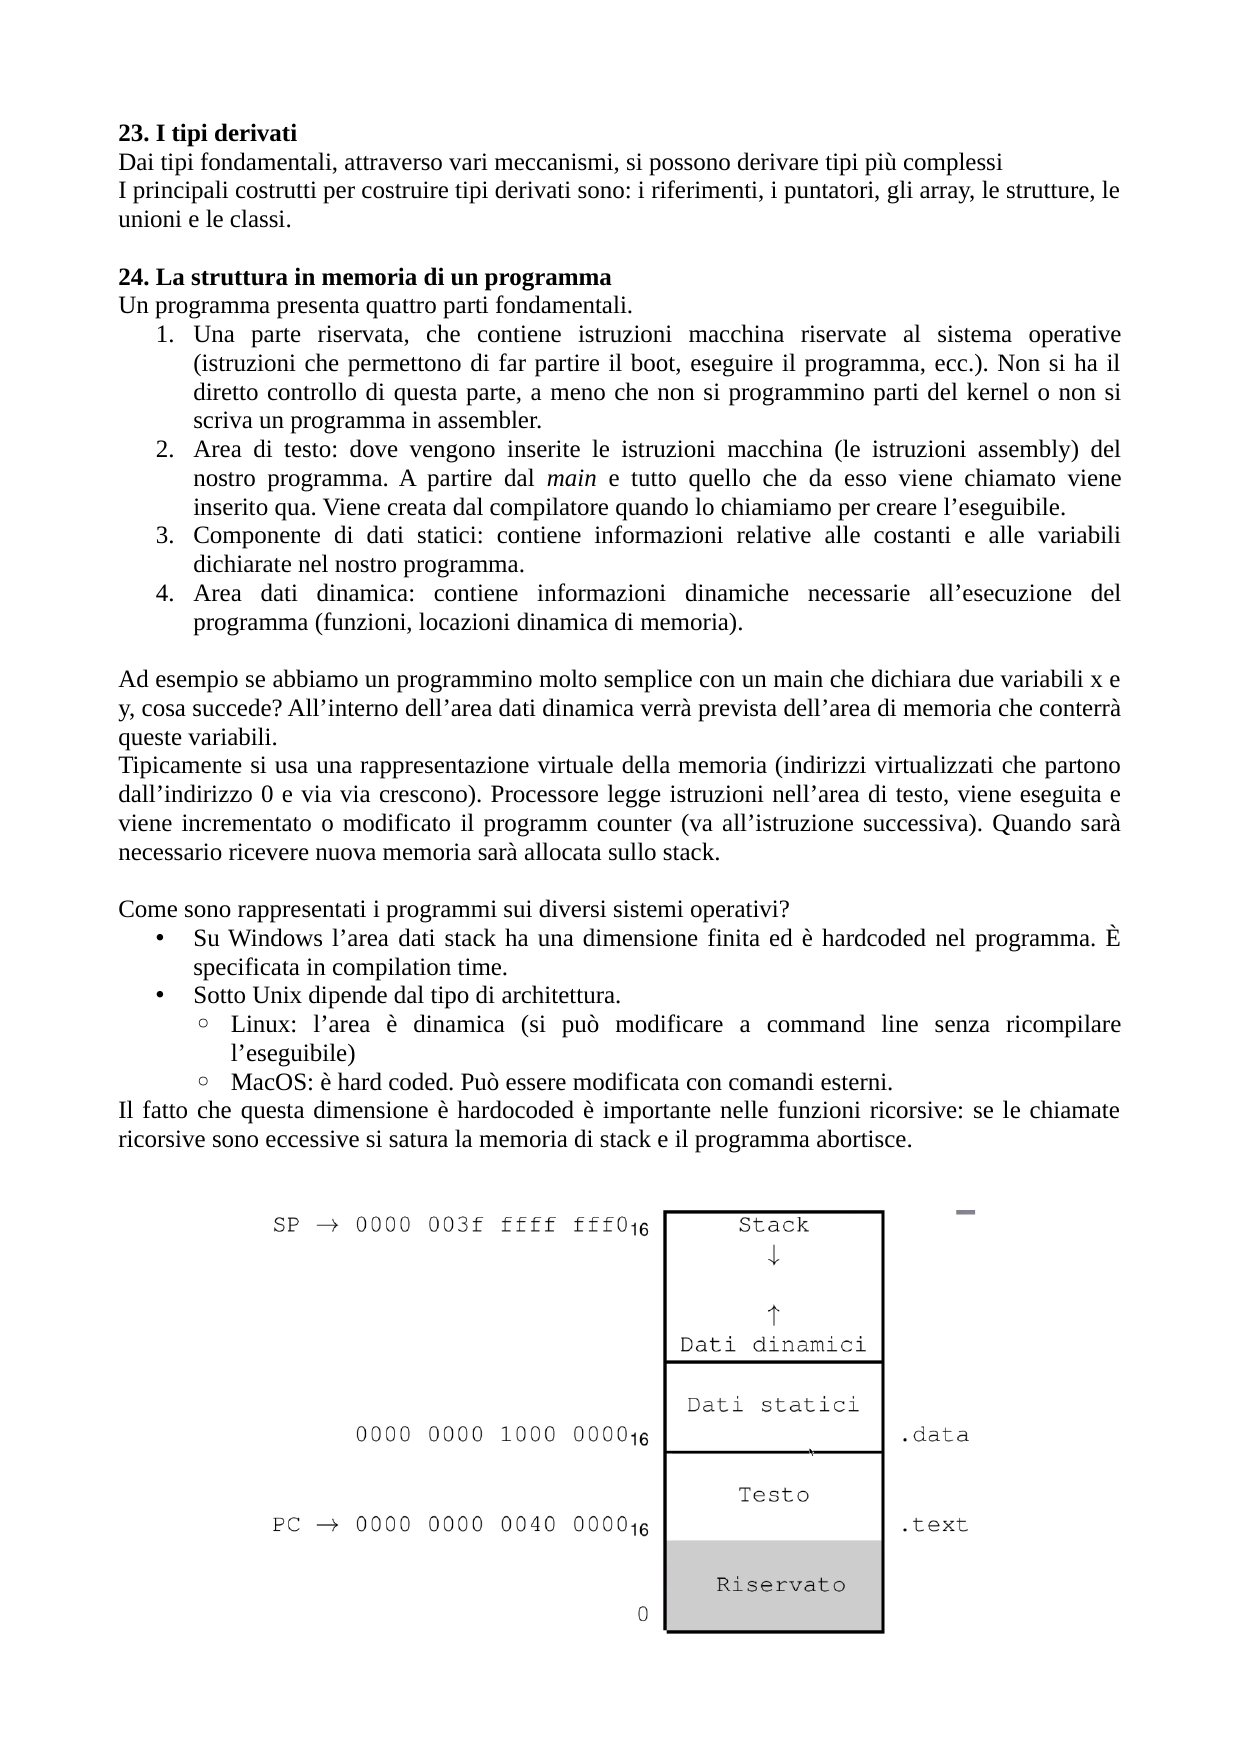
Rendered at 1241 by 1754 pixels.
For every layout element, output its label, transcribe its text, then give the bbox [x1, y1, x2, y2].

list Su Windows l’area dati stack ha una dimensione finita ed è hardcoded nel programma. È specificata in compilation time. [156, 923, 1122, 981]
text 23. I tipi derivati [118, 118, 1122, 147]
text 24. La struttura in memoria di un programma [118, 262, 1122, 291]
picture [265, 1210, 976, 1635]
text Dai tipi fondamentali, attraverso vari meccanismi, si possono derivare tipi più complessi [118, 147, 1122, 176]
text I principali costrutti per costruire tipi derivati sono: i riferimenti, i puntatori, gli array, le strutture, le unioni e le classi. [118, 176, 1122, 233]
list Una parte riservata, che contiene istruzioni macchina riservate al sistema operative (istruzioni che permettono di far partire il boot, eseguire il programma, ecc.). Non si ha il diretto controllo di questa parte, a meno che non si programmino parti del kernel o non si scriva un programma in assembler. [156, 319, 1122, 434]
list Linux: l’area è dinamica (si può modificare a command line senza ricompilare l’eseguibile) [193, 1009, 1122, 1067]
text Un programma presenta quattro parti fondamentali. [118, 291, 1122, 319]
list Area dati dinamica: contiene informazioni dinamiche necessarie all’esecuzione del programma (funzioni, locazioni dinamica di memoria). [156, 578, 1122, 636]
text Il fatto che questa dimensione è hardocoded è importante nelle funzioni ricorsive: se le chiamate ricorsive sono eccessive si satura la memoria di stack e il programma abortisce. [118, 1096, 1122, 1153]
text Tipicamente si usa una rappresentazione virtuale della memoria (indirizzi virtualizzati che partono dall’indirizzo 0 e via via crescono). Processore legge istruzioni nell’area di testo, viene eseguita e viene incrementato o modificato il programm counter (va all’istruzione successiva). Quando sarà necessario ricevere nuova memoria sarà allocata sullo stack. [118, 751, 1122, 866]
list Componente di dati statici: contiene informazioni relative alle costanti e alle variabili dichiarate nel nostro programma. [156, 521, 1122, 578]
text Come sono rappresentati i programmi sui diversi sistemi operativi? [118, 894, 1122, 923]
list MacOS: è hard coded. Può essere modificata con comandi esterni. [193, 1067, 1122, 1096]
text Ad esempio se abbiamo un programmino molto semplice con un main che dichiara due variabili x e y, cosa succede? All’interno dell’area dati dinamica verrà prevista dell’area di memoria che conterrà queste variabili. [118, 664, 1122, 751]
list Area di testo: dove vengono inserite le istruzioni macchina (le istruzioni assembly) del nostro programma. A partire dal main e tutto quello che da esso viene chiamato viene inserito qua. Viene creata dal compilatore quando lo chiamiamo per creare l’eseguibile. [156, 434, 1122, 521]
list Sotto Unix dipende dal tipo di architettura. [156, 981, 1122, 1009]
